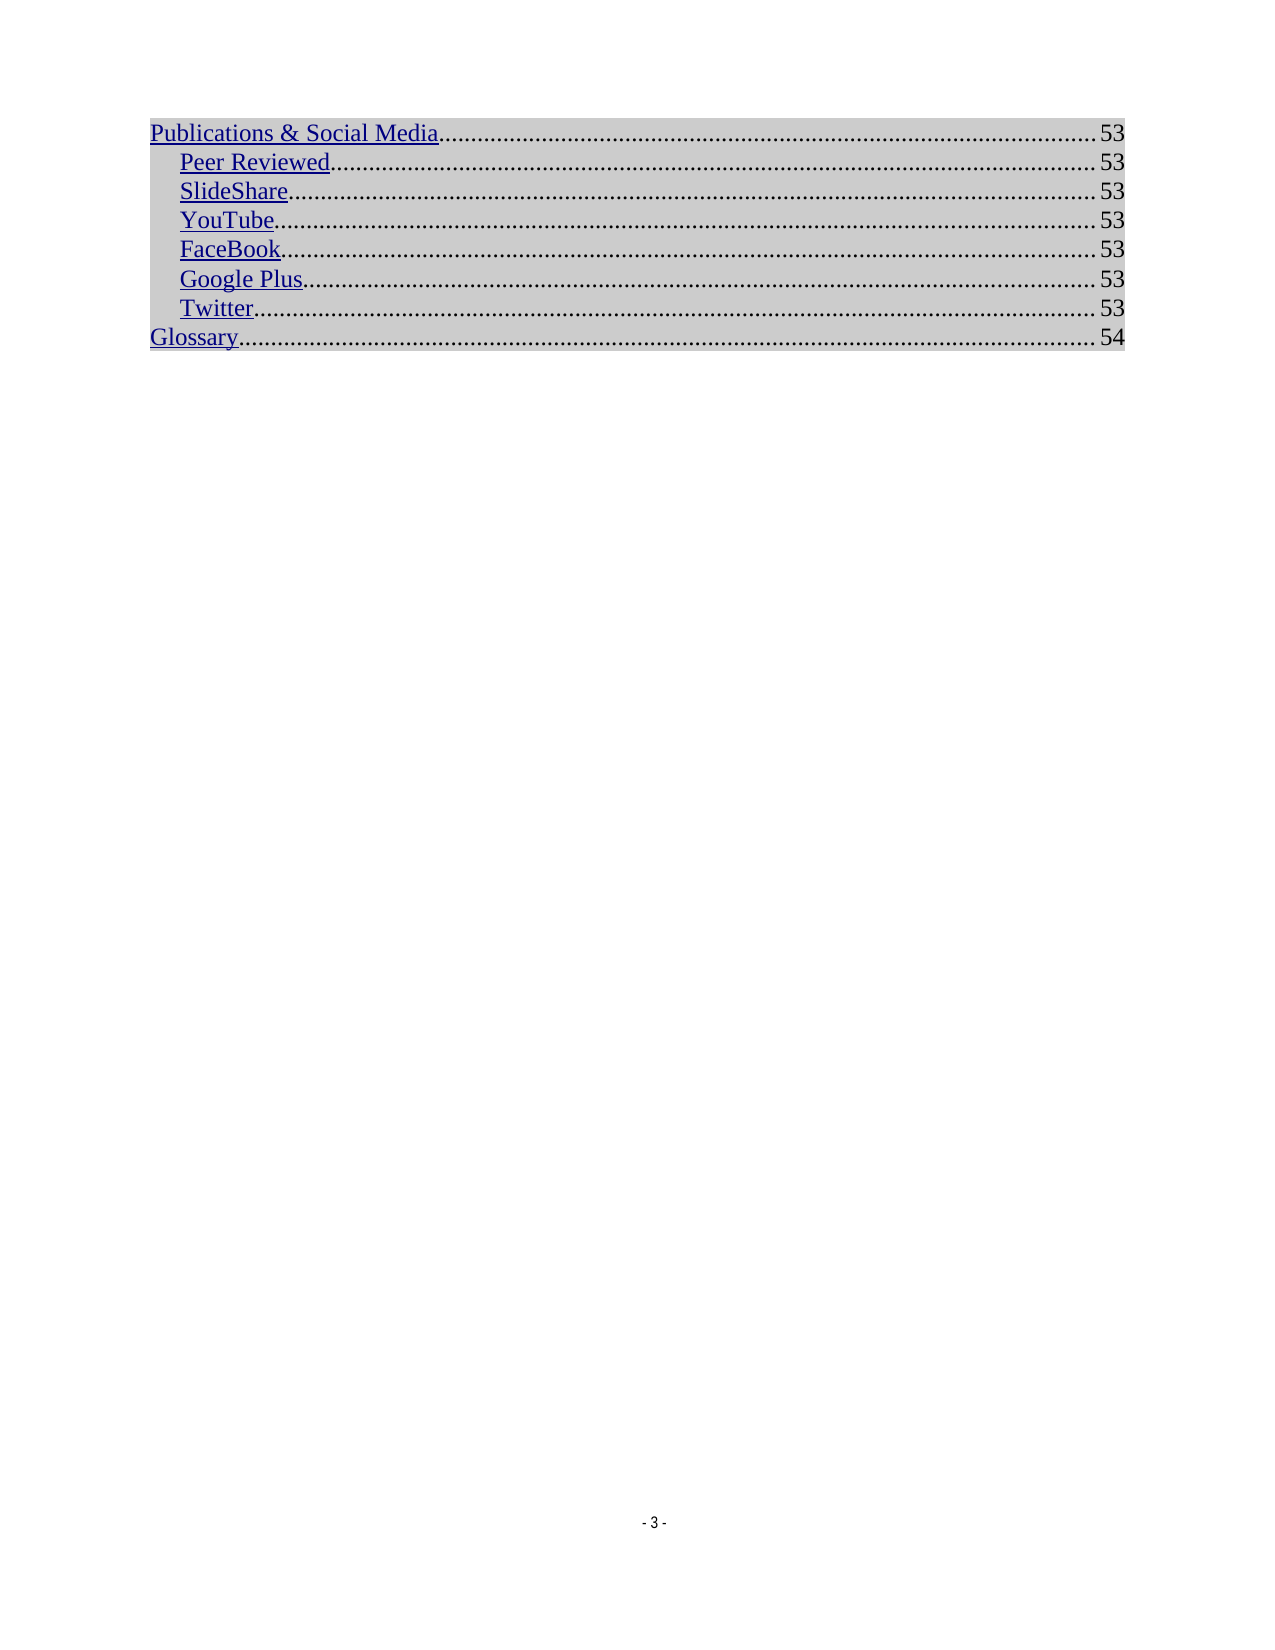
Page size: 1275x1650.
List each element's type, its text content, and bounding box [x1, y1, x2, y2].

text Google Plus 53 [179, 263, 1125, 292]
text YouTube 53 [179, 205, 1125, 234]
text Publications & Social Media 53 [150, 118, 1125, 147]
text Glossary 54 [150, 322, 1125, 351]
text Twitter 53 [179, 292, 1125, 322]
text Peer Reviewed 53 [179, 147, 1125, 176]
text SlideShare 53 [179, 176, 1125, 205]
text FaceBook 53 [179, 234, 1125, 263]
